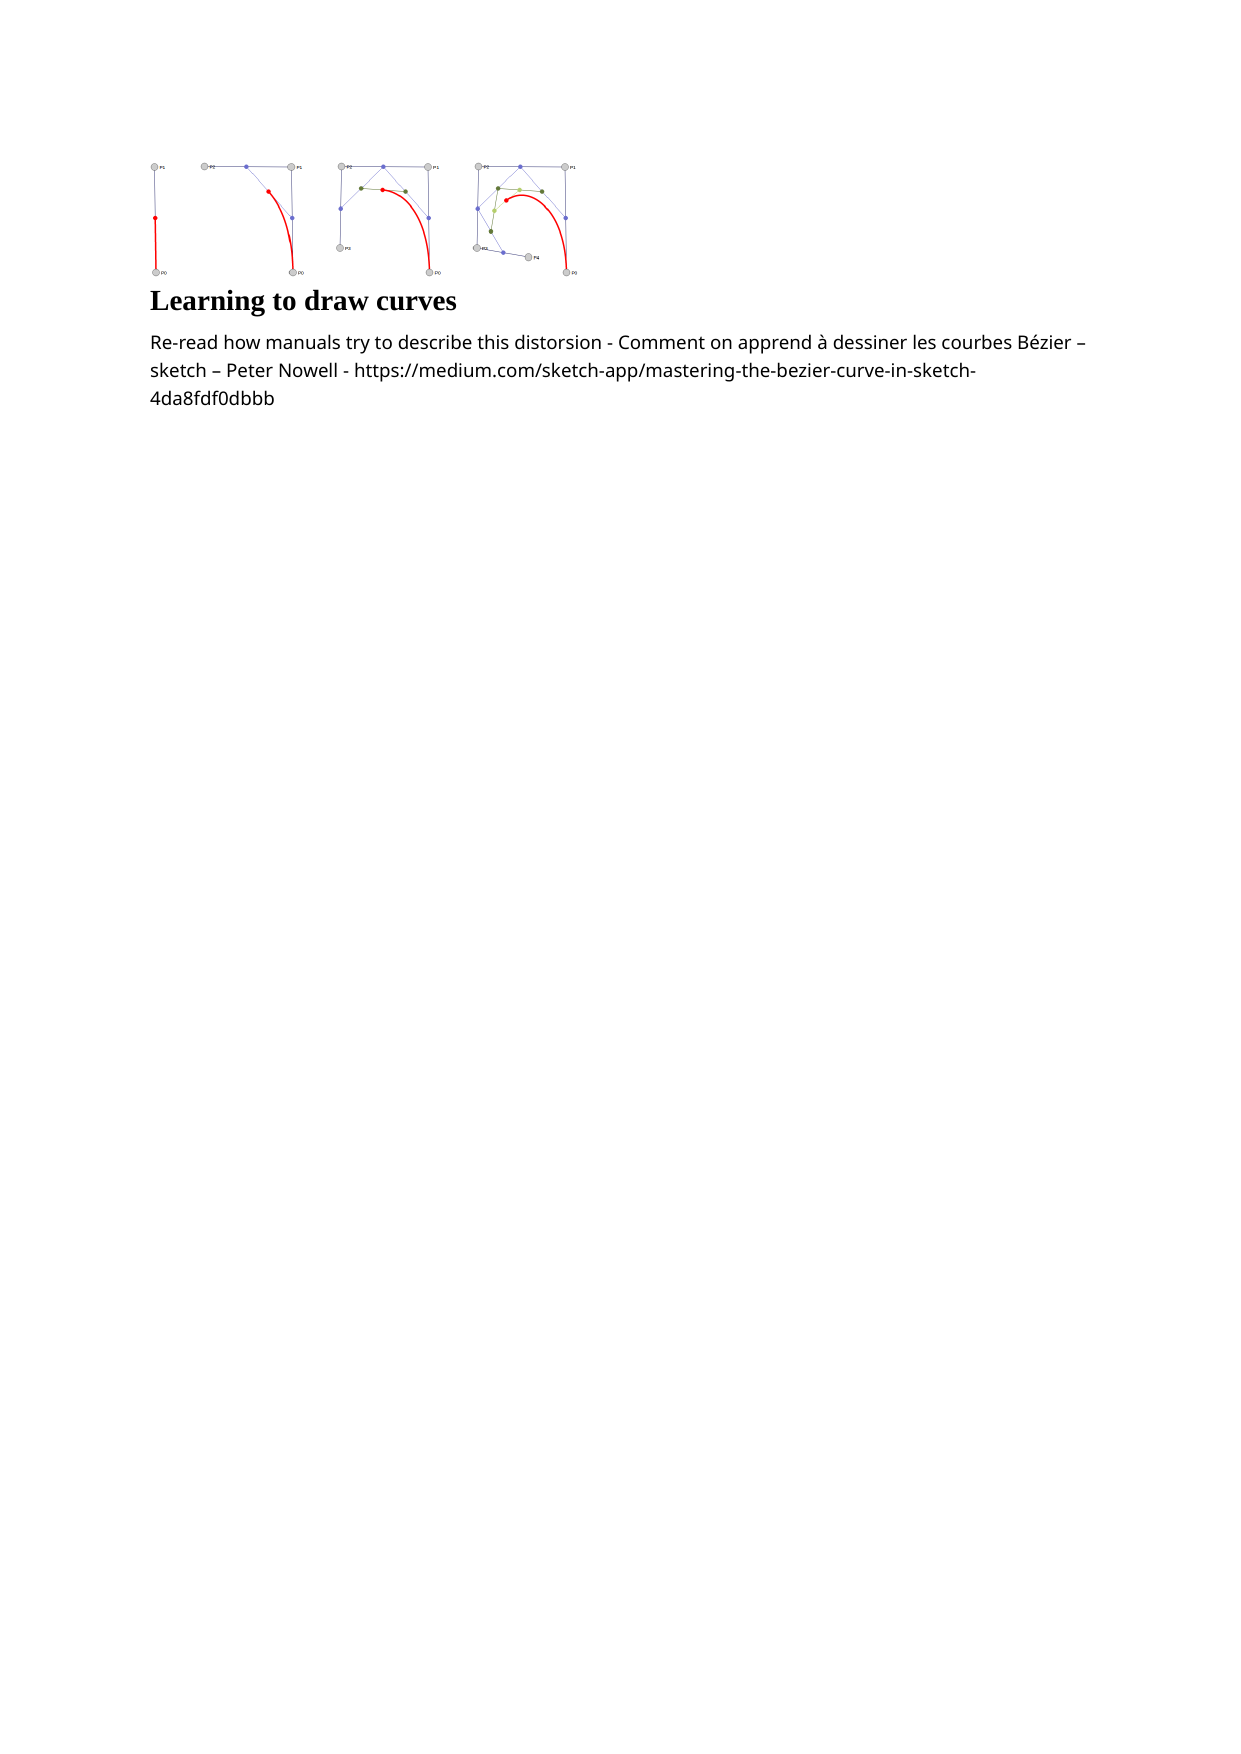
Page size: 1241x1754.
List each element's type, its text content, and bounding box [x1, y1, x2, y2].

text Re-read how manuals try to describe this distorsion - Comment on apprend à dessiner les courbes Bézier – sketch – Peter Nowell - https://medium.com/sketch-app/mastering-the-bezier-curve-in-sketch-4da8fdf0dbbb [150, 329, 1091, 411]
picture [142, 155, 583, 284]
subtitle Learning to draw curves [150, 175, 1091, 317]
